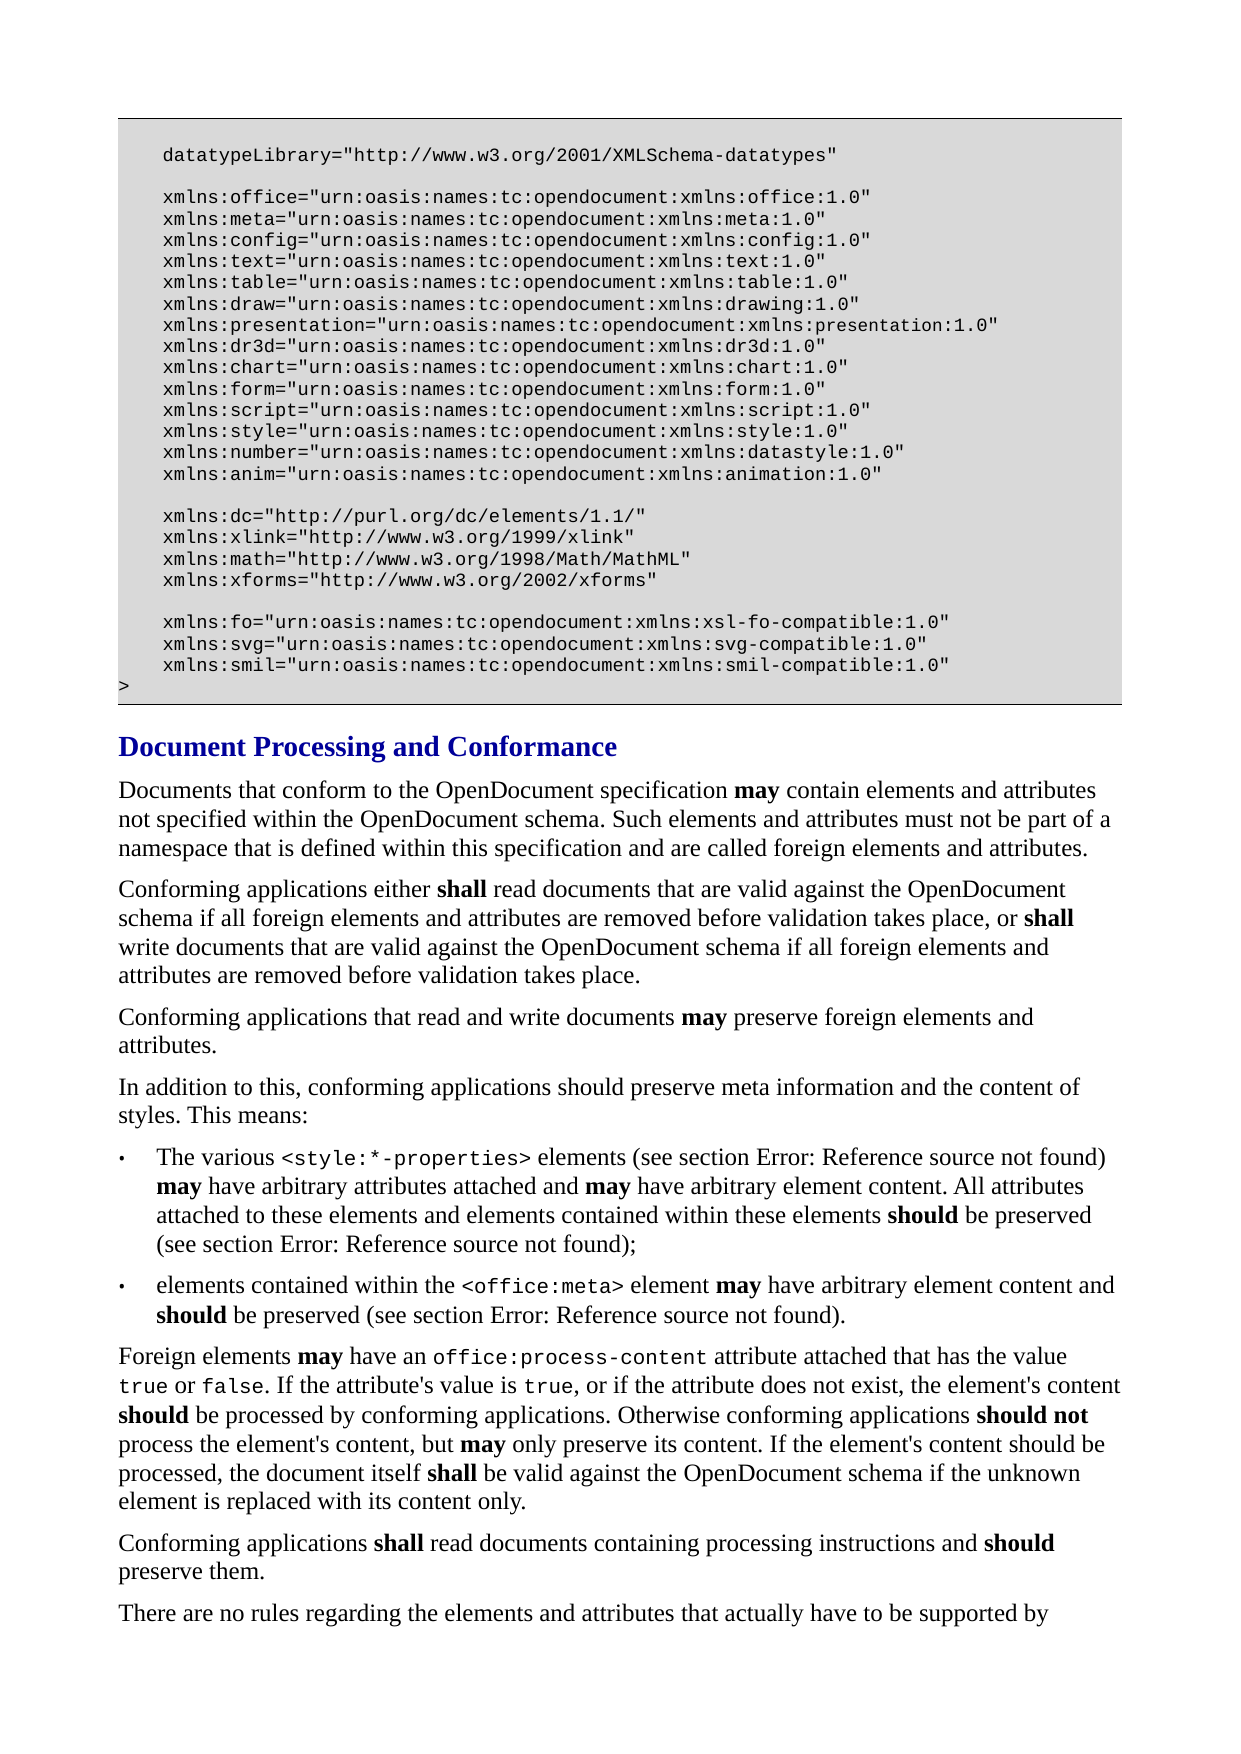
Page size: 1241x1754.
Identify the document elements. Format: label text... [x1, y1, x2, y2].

text xmlns:presentation="urn:oasis:names:tc:opendocument:xmlns:presentation:1.0" [118, 316, 1122, 337]
text datatypeLibrary="http://www.w3.org/2001/XMLSchema-datatypes" [118, 146, 1122, 167]
text xmlns:style="urn:oasis:names:tc:opendocument:xmlns:style:1.0" [118, 422, 1122, 443]
list The various <style:*-properties> elements (see section ) may have arbitrary attributes attached and may have arbitrary element content. All attributes attached to these elements and elements contained within these elements should be preserved (see section ); [118, 1142, 1122, 1258]
list elements contained within the <office:meta> element may have arbitrary element content and should be preserved (see section ). [118, 1270, 1122, 1328]
text xmlns:text="urn:oasis:names:tc:opendocument:xmlns:text:1.0" [118, 252, 1122, 273]
text xmlns:dr3d="urn:oasis:names:tc:opendocument:xmlns:dr3d:1.0" [118, 337, 1122, 358]
text xmlns:config="urn:oasis:names:tc:opendocument:xmlns:config:1.0" [118, 231, 1122, 252]
text xmlns:dc="http://purl.org/dc/elements/1.1/" [118, 507, 1122, 528]
text Conforming applications shall read documents containing processing instructions and should preserve them. [118, 1528, 1122, 1585]
text xmlns:table="urn:oasis:names:tc:opendocument:xmlns:table:1.0" [118, 273, 1122, 294]
text Conforming applications that read and write documents may preserve foreign elements and attributes. [118, 1002, 1122, 1059]
subtitle Document Processing and Conformance [118, 729, 1122, 763]
text xmlns:fo="urn:oasis:names:tc:opendocument:xmlns:xsl-fo-compatible:1.0" [118, 613, 1122, 634]
text xmlns:xlink="http://www.w3.org/1999/xlink" [118, 528, 1122, 549]
text In addition to this, conforming applications should preserve meta information and the content of styles. This means: [118, 1072, 1122, 1129]
text Documents that conform to the OpenDocument specification may contain elements and attributes not specified within the OpenDocument schema. Such elements and attributes must not be part of a namespace that is defined within this specification and are called foreign elements and attributes. [118, 776, 1122, 862]
text Conforming applications either shall read documents that are valid against the OpenDocument schema if all foreign elements and attributes are removed before validation takes place, or shall write documents that are valid against the OpenDocument schema if all foreign elements and attributes are removed before validation takes place. [118, 874, 1122, 989]
text xmlns:number="urn:oasis:names:tc:opendocument:xmlns:datastyle:1.0" [118, 443, 1122, 464]
text Foreign elements may have an office:process-content attribute attached that has the value true or false. If the attribute's value is true, or if the attribute does not exist, the element's content should be processed by conforming applications. Otherwise conforming applications should not process the element's content, but may only preserve its content. If the element's content should be processed, the document itself shall be valid against the OpenDocument schema if the unknown element is replaced with its content only. [118, 1341, 1122, 1515]
text xmlns:xforms="http://www.w3.org/2002/xforms" [118, 571, 1122, 592]
text xmlns:office="urn:oasis:names:tc:opendocument:xmlns:office:1.0" [118, 188, 1122, 209]
text There are no rules regarding the elements and attributes that actually have to be supported by [118, 1598, 1122, 1626]
text xmlns:chart="urn:oasis:names:tc:opendocument:xmlns:chart:1.0" [118, 358, 1122, 379]
text xmlns:draw="urn:oasis:names:tc:opendocument:xmlns:drawing:1.0" [118, 294, 1122, 316]
text xmlns:svg="urn:oasis:names:tc:opendocument:xmlns:svg-compatible:1.0" [118, 634, 1122, 656]
text xmlns:smil="urn:oasis:names:tc:opendocument:xmlns:smil-compatible:1.0" [118, 656, 1122, 671]
text xmlns:meta="urn:oasis:names:tc:opendocument:xmlns:meta:1.0" [118, 209, 1122, 231]
text xmlns:math="http://www.w3.org/1998/Math/MathML" [118, 549, 1122, 571]
text xmlns:form="urn:oasis:names:tc:opendocument:xmlns:form:1.0" [118, 379, 1122, 401]
text xmlns:script="urn:oasis:names:tc:opendocument:xmlns:script:1.0" [118, 401, 1122, 422]
text > [118, 671, 1122, 704]
text xmlns:anim="urn:oasis:names:tc:opendocument:xmlns:animation:1.0" [118, 464, 1122, 486]
